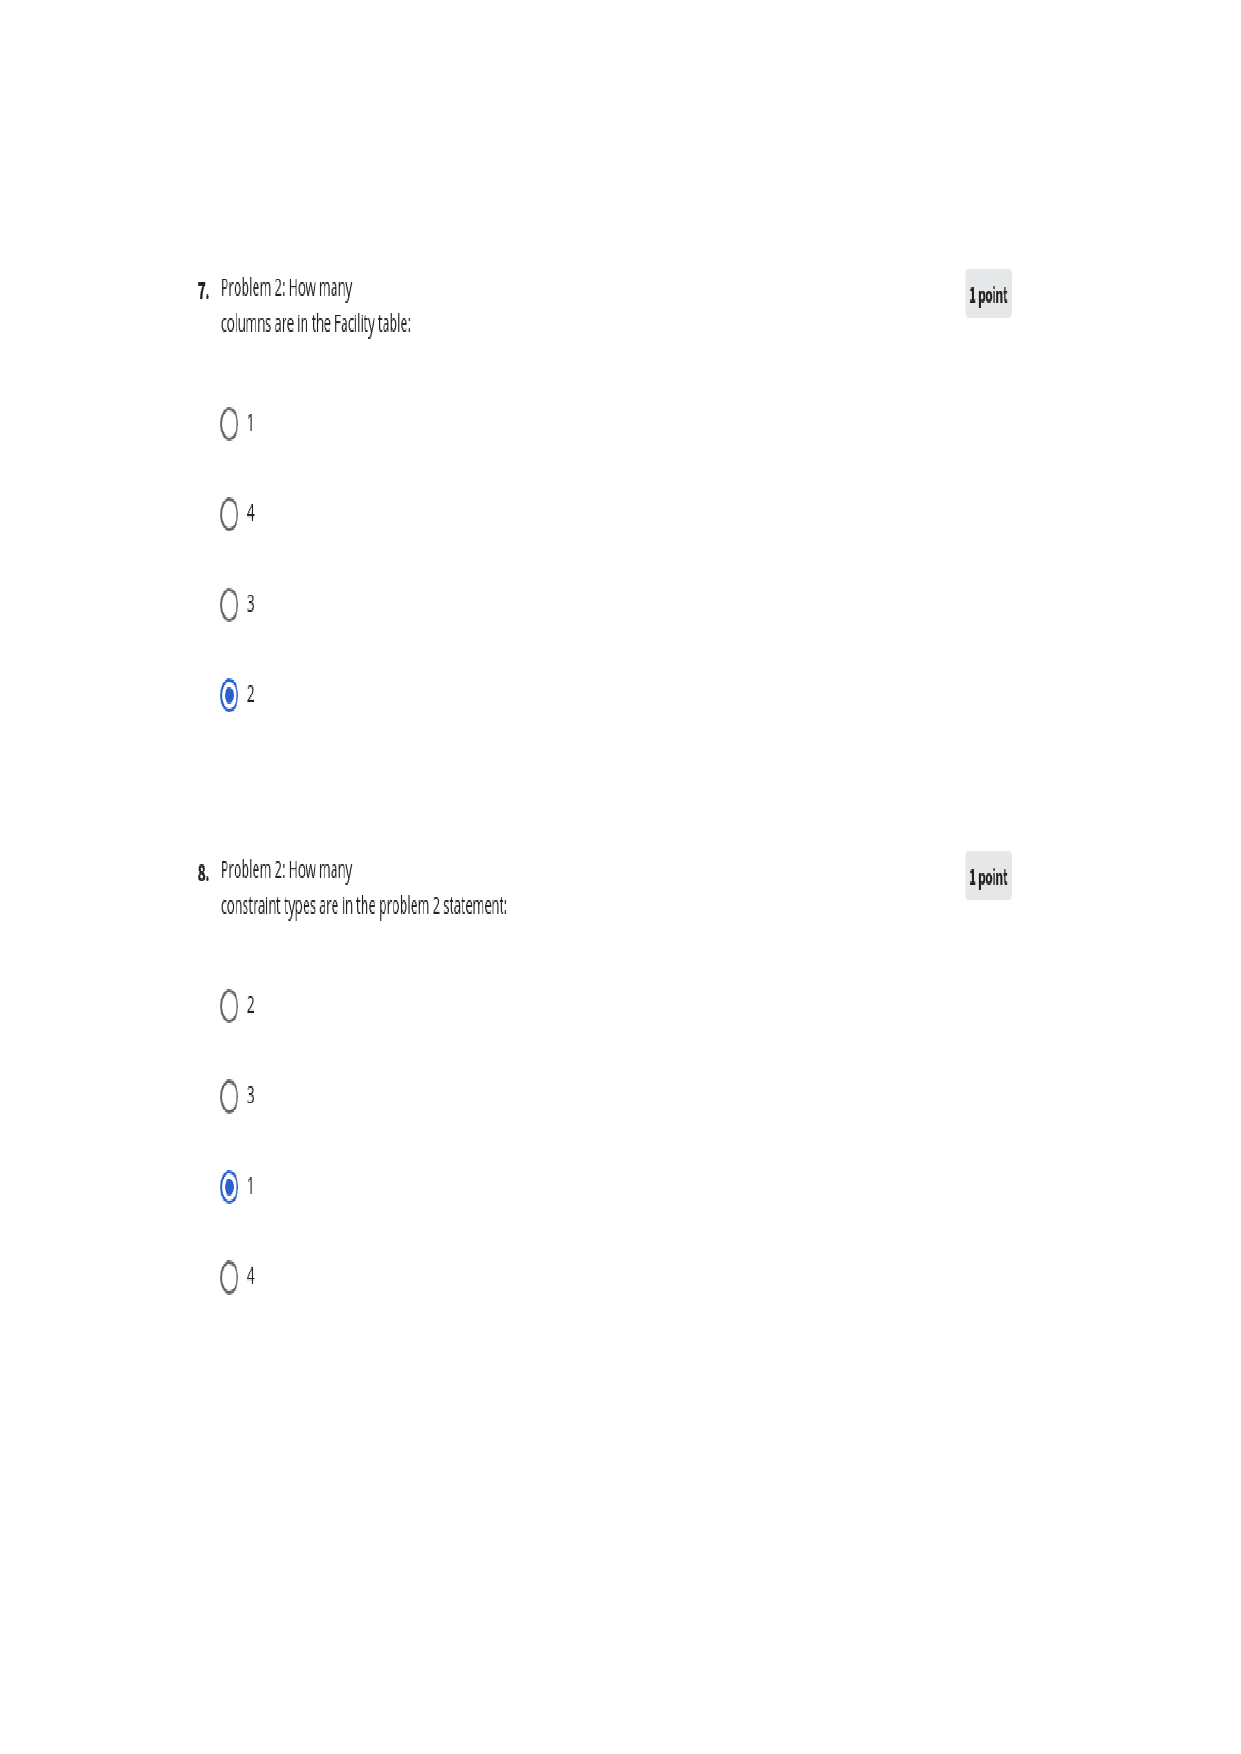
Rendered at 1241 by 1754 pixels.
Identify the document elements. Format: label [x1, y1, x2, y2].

picture [118, 211, 1123, 1389]
